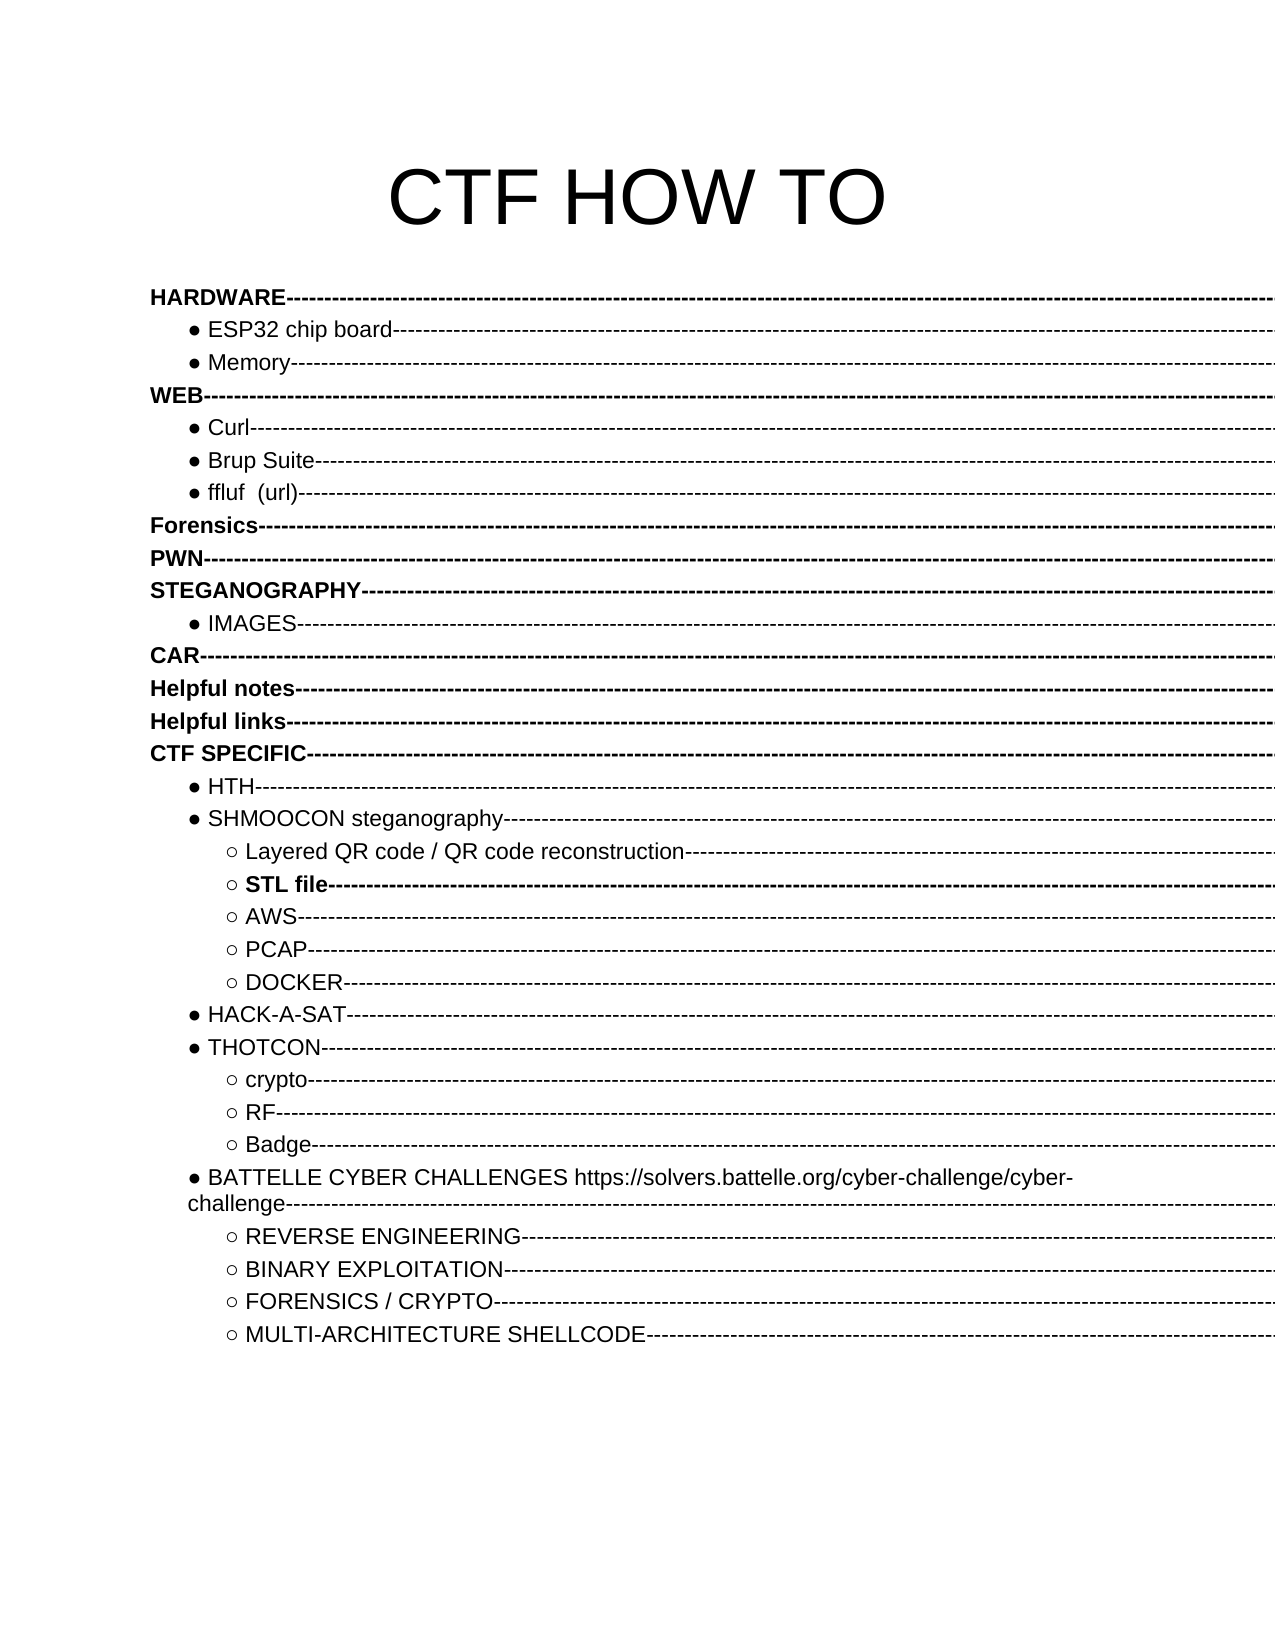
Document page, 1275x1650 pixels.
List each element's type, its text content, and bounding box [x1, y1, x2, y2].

text STEGANOGRAPHY 3 [150, 577, 1125, 603]
text ● THOTCON 6 [187, 1034, 1125, 1060]
text ○ MULTI-ARCHITECTURE SHELLCODE 9 [225, 1321, 1125, 1347]
text ○ AWS 5 [225, 903, 1125, 929]
text ○ PCAP 5 [225, 936, 1125, 962]
text ● IMAGES 3 [187, 610, 1125, 636]
text Forensics 2 [150, 512, 1125, 538]
text WEB 2 [150, 382, 1125, 408]
text ● BATTELLE CYBER CHALLENGES https://solvers.battelle.org/cyber-challenge/cyber-challenge 7 [187, 1164, 1125, 1217]
text ● ffluf (url) 2 [187, 479, 1125, 506]
text CAR 3 [150, 642, 1125, 669]
text ○ DOCKER 6 [225, 968, 1125, 995]
text ● Curl 2 [187, 414, 1125, 441]
text ● ESP32 chip board 1 [187, 316, 1125, 343]
title CTF HOW TO [150, 150, 1125, 241]
text ○ Badge 7 [225, 1131, 1125, 1158]
text HARDWARE 1 [150, 284, 1125, 310]
text ○ REVERSE ENGINEERING 7 [225, 1223, 1125, 1249]
text ○ Layered QR code / QR code reconstruction 4 [225, 838, 1125, 864]
text CTF SPECIFIC 3 [150, 740, 1125, 767]
text ● HTH 3 [187, 773, 1125, 799]
text ● SHMOOCON steganography 4 [187, 805, 1125, 832]
text ○ RF 7 [225, 1099, 1125, 1125]
text ● Brup Suite 2 [187, 447, 1125, 473]
text PWN 3 [150, 544, 1125, 571]
text ● HACK-A-SAT 6 [187, 1001, 1125, 1027]
text Helpful links 3 [150, 708, 1125, 734]
text Helpful notes 3 [150, 675, 1125, 701]
text ○ BINARY EXPLOITATION 8 [225, 1256, 1125, 1282]
text ○ FORENSICS / CRYPTO 8 [225, 1288, 1125, 1314]
text ● Memory 2 [187, 349, 1125, 375]
text ○ STL file 4 [225, 871, 1125, 897]
text ○ crypto 6 [225, 1066, 1125, 1093]
